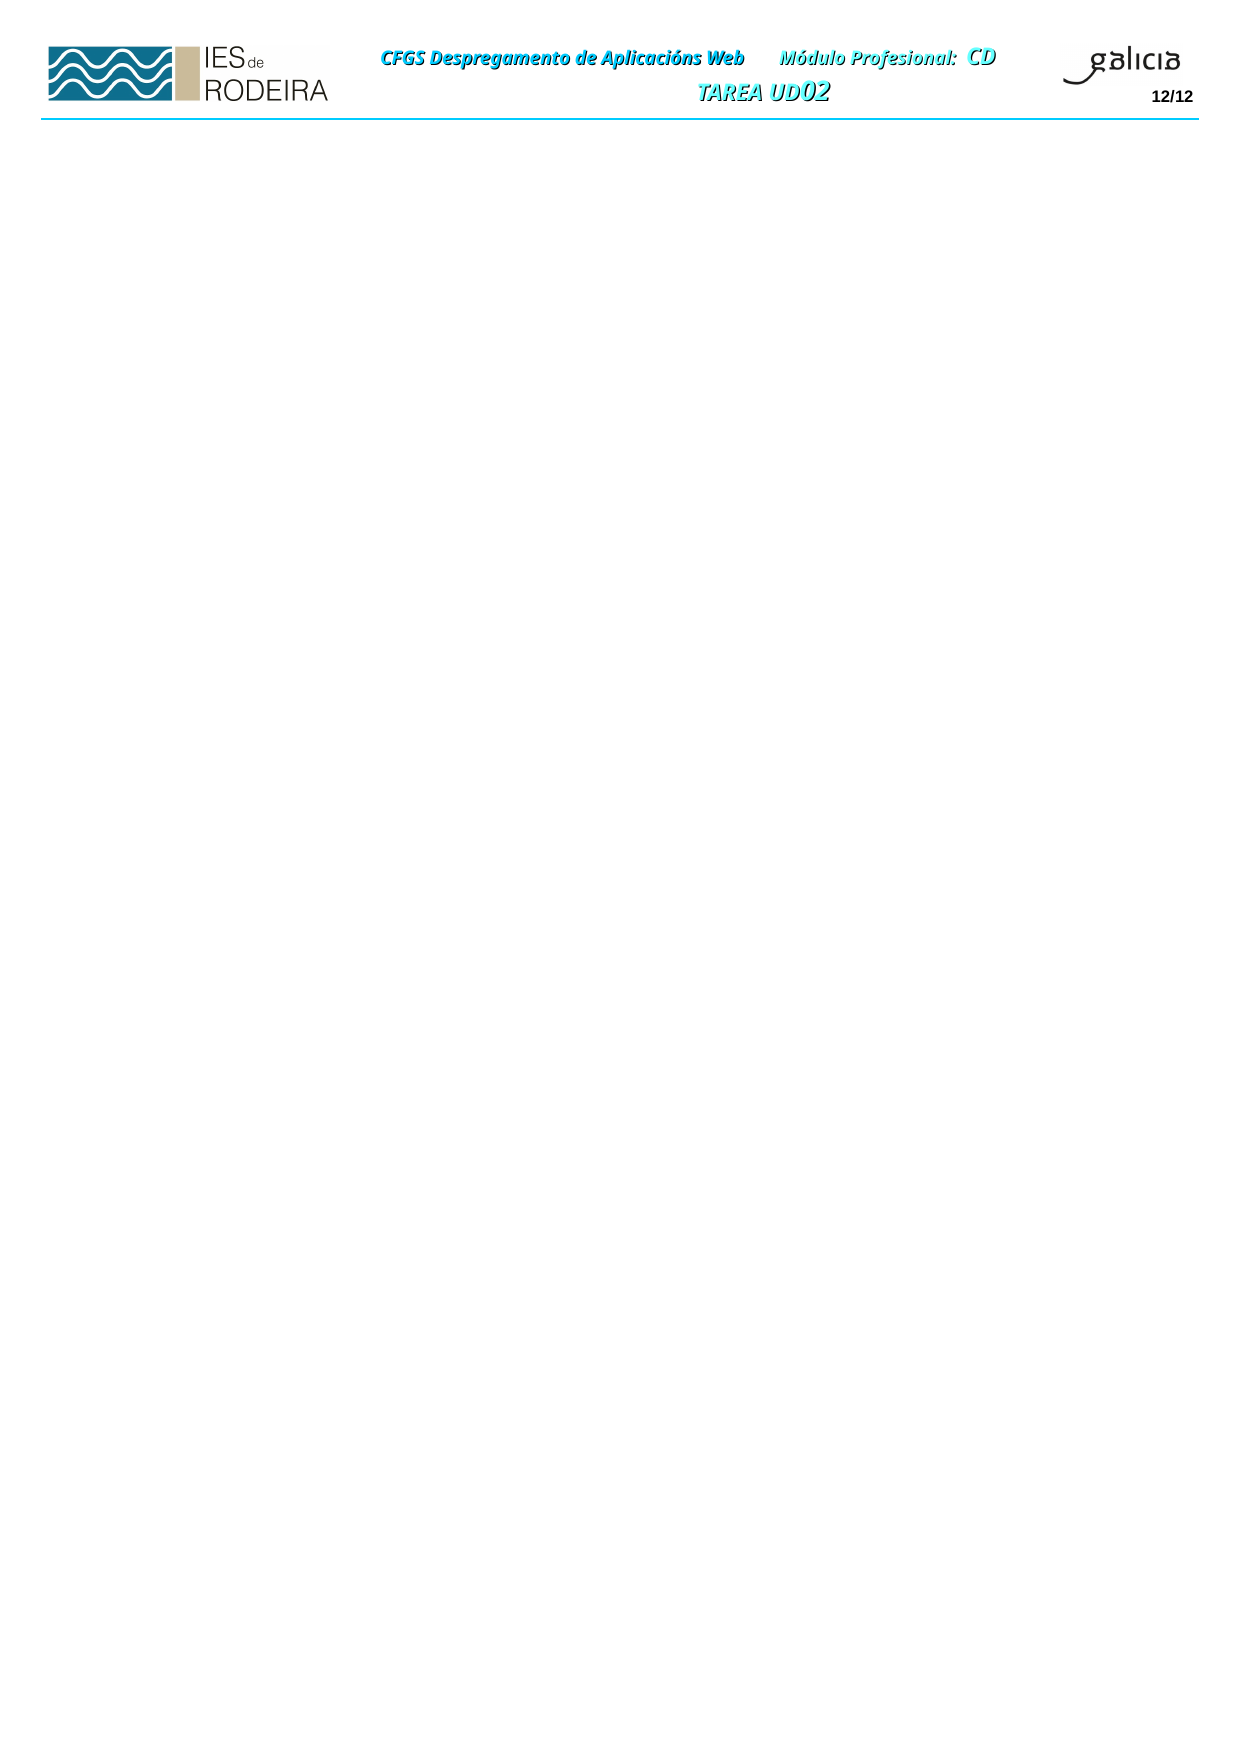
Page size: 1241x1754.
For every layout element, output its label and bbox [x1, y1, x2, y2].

picture [47, 45, 331, 102]
picture [1064, 43, 1185, 88]
